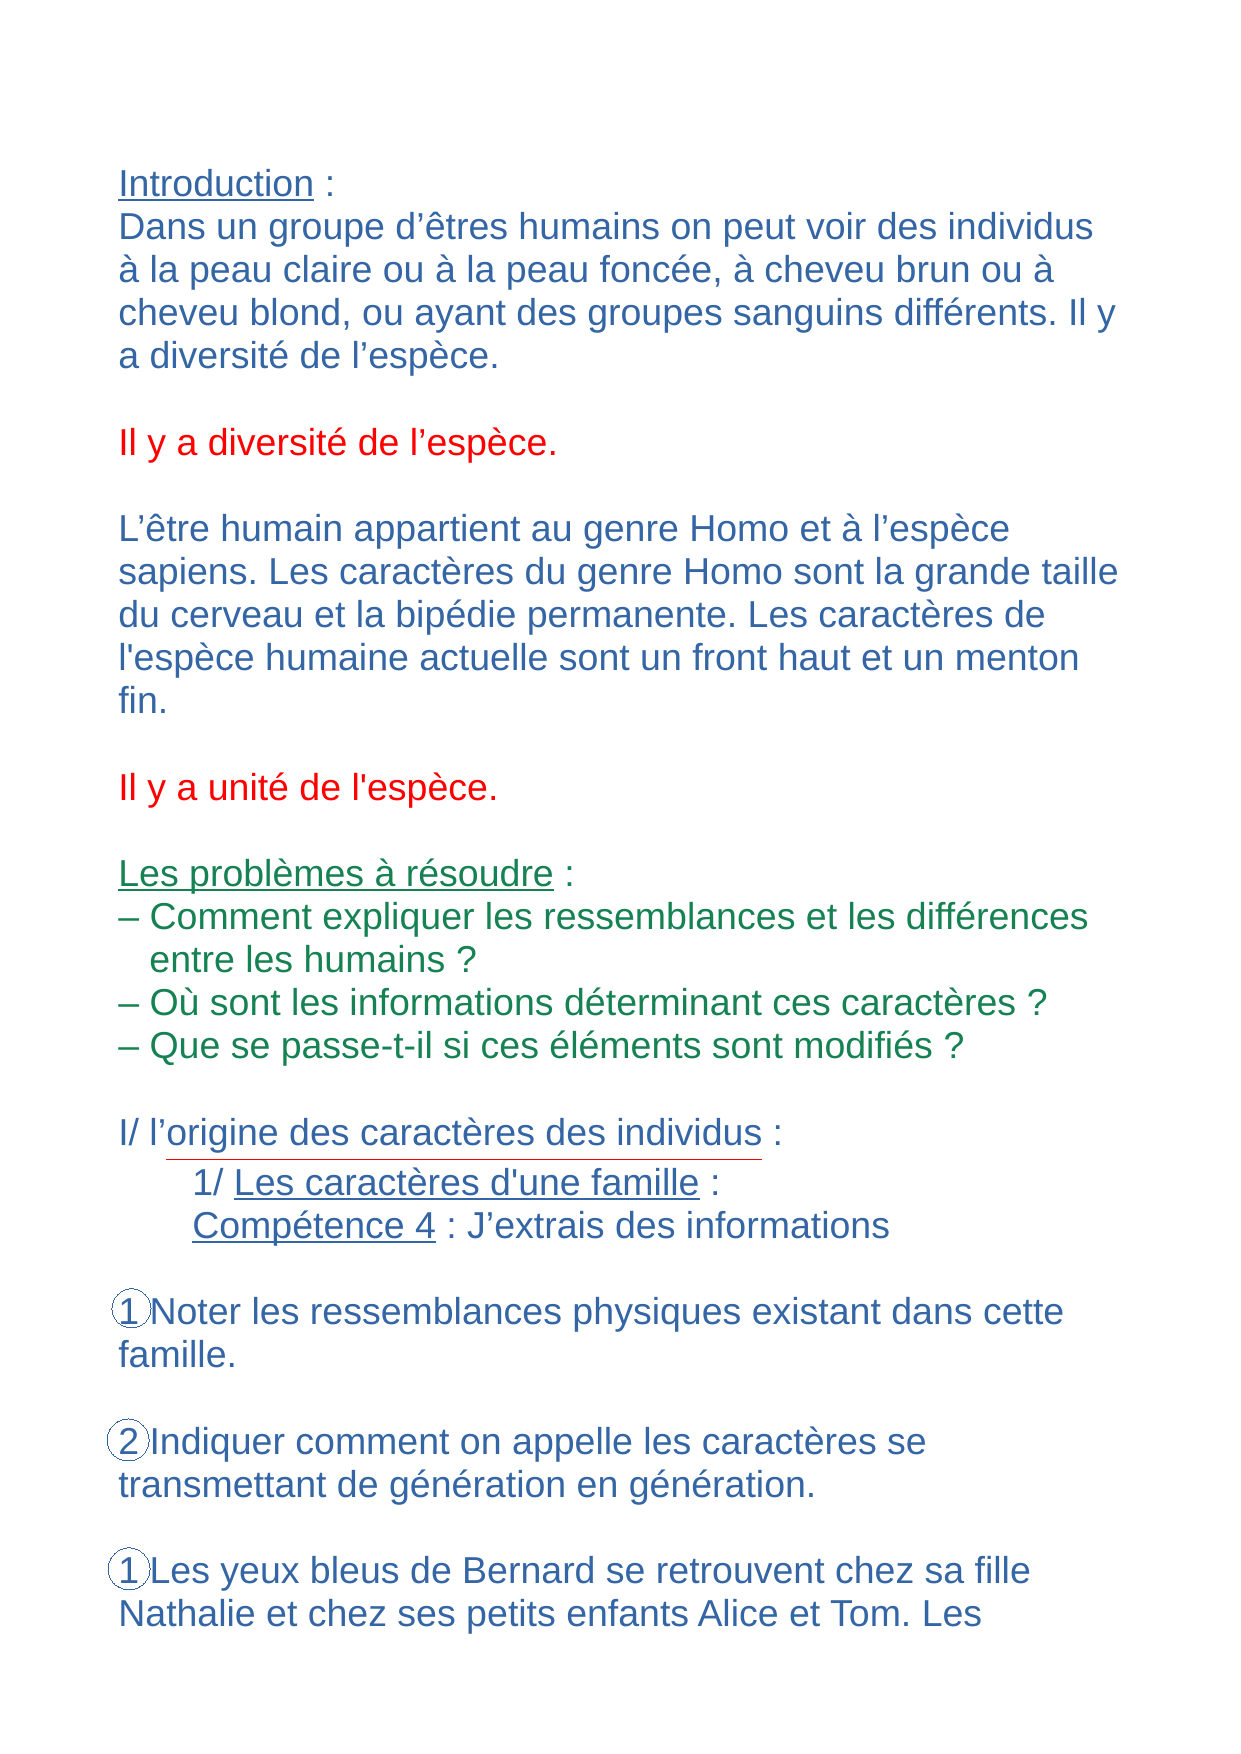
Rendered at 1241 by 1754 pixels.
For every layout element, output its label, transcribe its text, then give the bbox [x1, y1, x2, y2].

text 2 Indiquer comment on appelle les caractères se transmettant de génération en génération. [118, 1419, 1122, 1505]
text – Où sont les informations déterminant ces caractères ? [118, 981, 1122, 1024]
text 1 Les yeux bleus de Bernard se retrouvent chez sa fille Nathalie et chez ses petits enfants Alice et Tom. Les [118, 1548, 1122, 1634]
text – Que se passe-t-il si ces éléments sont modifiés ? [118, 1024, 1122, 1067]
text Introduction : [118, 161, 1122, 204]
text Dans un groupe d’êtres humains on peut voir des individus à la peau claire ou à la peau foncée, à cheveu brun ou à cheveu blond, ou ayant des groupes sanguins différents. Il y a diversité de l’espèce. [118, 204, 1122, 377]
text Il y a diversité de l’espèce. [118, 420, 1122, 463]
text 1/ Les caractères d'une famille : [118, 1160, 1122, 1203]
text 1 Noter les ressemblances physiques existant dans cette famille. [118, 1289, 1122, 1376]
text entre les humains ? [118, 937, 1122, 981]
text Les problèmes à résoudre : [118, 851, 1122, 894]
text L’être humain appartient au genre Homo et à l’espèce sapiens. Les caractères du genre Homo sont la grande taille du cerveau et la bipédie permanente. Les caractères de l'espèce humaine actuelle sont un front haut et un menton fin. [118, 506, 1122, 722]
text Compétence 4 : J’extrais des informations [118, 1203, 1122, 1246]
text I/ l’origine des caractères des individus : [118, 1110, 1122, 1160]
text – Comment expliquer les ressemblances et les différences [118, 894, 1122, 937]
text Il y a unité de l'espèce. [118, 765, 1122, 808]
